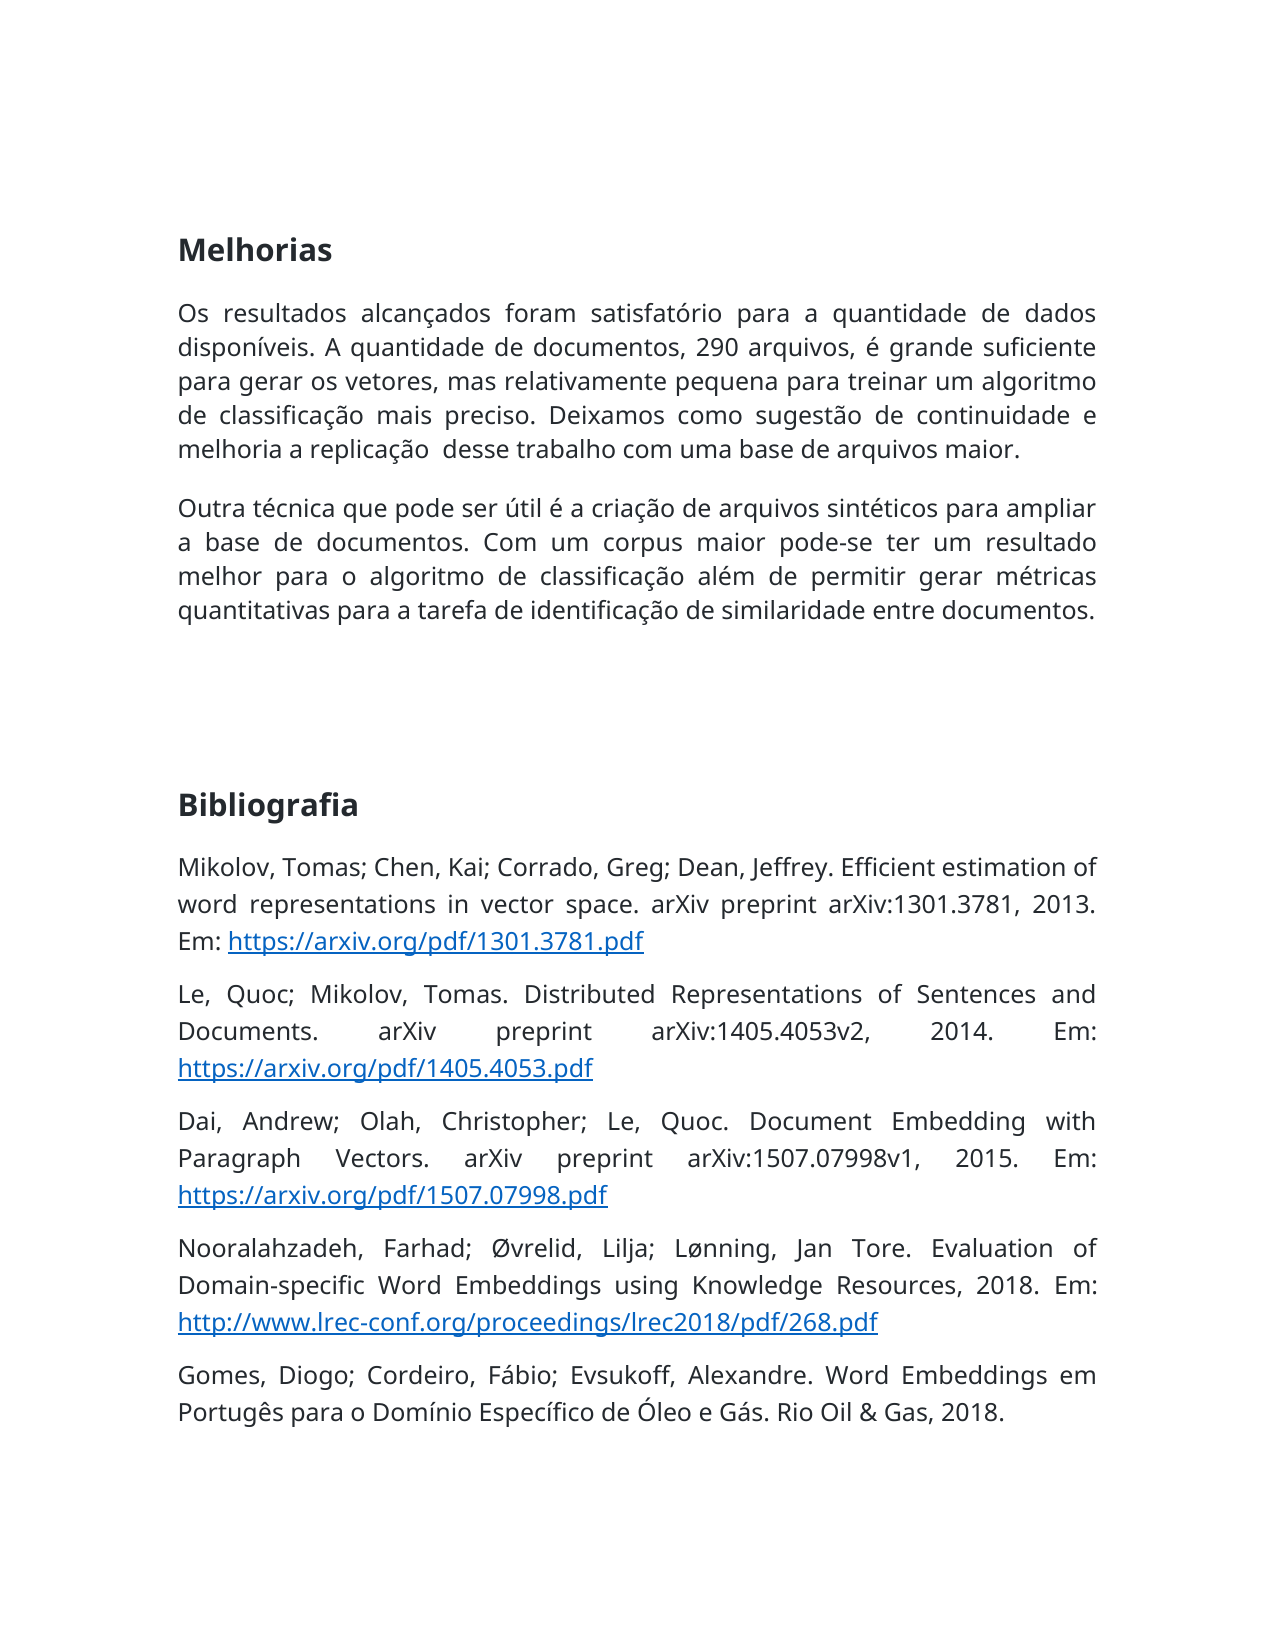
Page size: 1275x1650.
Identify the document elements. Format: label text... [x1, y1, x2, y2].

text Outra técnica que pode ser útil é a criação de arquivos sintéticos para ampliar a base de documentos. Com um corpus maior pode-se ter um resultado melhor para o algoritmo de classificação além de permitir gerar métricas quantitativas para a tarefa de identificação de similaridade entre documentos. [177, 491, 1098, 627]
subtitle Bibliografia [177, 782, 1098, 825]
text Nooralahzadeh, Farhad; Øvrelid, Lilja; Lønning, Jan Tore. Evaluation of Domain-specific Word Embeddings using Knowledge Resources, 2018. Em: http://www.lrec-conf.org/proceedings/lrec2018/pdf/268.pdf [177, 1231, 1098, 1339]
text Mikolov, Tomas; Chen, Kai; Corrado, Greg; Dean, Jeffrey. Efficient estimation of word representations in vector space. arXiv preprint arXiv:1301.3781, 2013. Em: https://arxiv.org/pdf/1301.3781.pdf [177, 850, 1098, 958]
text Dai, Andrew; Olah, Christopher; Le, Quoc. Document Embedding with Paragraph Vectors. arXiv preprint arXiv:1507.07998v1, 2015. Em: https://arxiv.org/pdf/1507.07998.pdf [177, 1104, 1098, 1212]
subtitle Melhorias [177, 228, 1098, 270]
text Le, Quoc; Mikolov, Tomas. Distributed Representations of Sentences and Documents. arXiv preprint arXiv:1405.4053v2, 2014. Em: https://arxiv.org/pdf/1405.4053.pdf [177, 977, 1098, 1085]
text Gomes, Diogo; Cordeiro, Fábio; Evsukoff, Alexandre. Word Embeddings em Portugês para o Domínio Específico de Óleo e Gás. Rio Oil & Gas, 2018. [177, 1358, 1098, 1429]
text Os resultados alcançados foram satisfatório para a quantidade de dados disponíveis. A quantidade de documentos, 290 arquivos, é grande suficiente para gerar os vetores, mas relativamente pequena para treinar um algoritmo de classificação mais preciso. Deixamos como sugestão de continuidade e melhoria a replicação desse trabalho com uma base de arquivos maior. [177, 295, 1098, 466]
